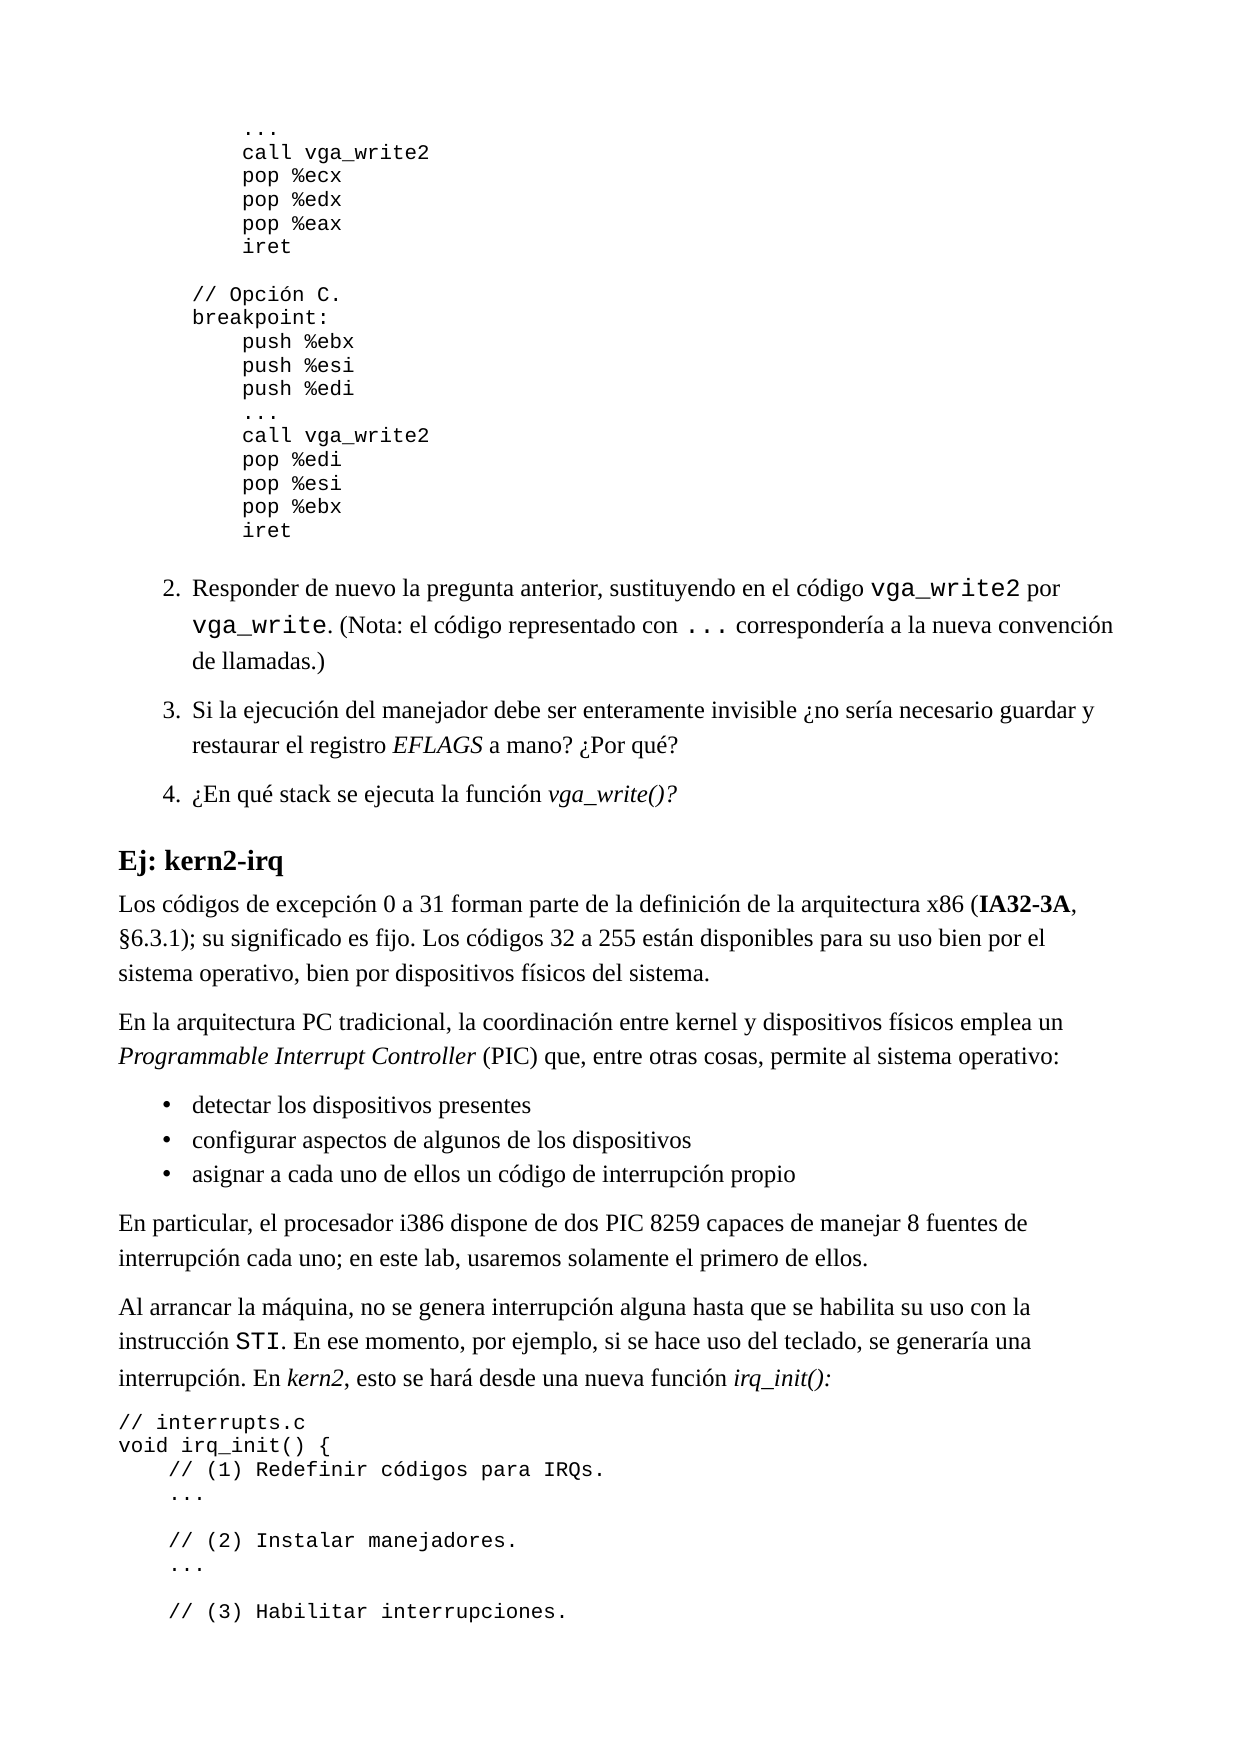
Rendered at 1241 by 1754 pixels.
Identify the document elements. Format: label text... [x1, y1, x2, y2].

list pop %edi [162, 449, 1122, 473]
list iret [162, 520, 1122, 544]
list detectar los dispositivos presentes [162, 1090, 1122, 1119]
text // (3) Habilitar interrupciones. [118, 1601, 1122, 1625]
list iret [162, 236, 1122, 260]
list breakpoint: [162, 307, 1122, 331]
list ... [162, 402, 1122, 426]
list pop %ebx [162, 496, 1122, 520]
text Los códigos de excepción 0 a 31 forman parte de la definición de la arquitectura x86 (IA32-3A, §6.3.1); su significado es fijo. Los códigos 32 a 255 están disponibles para su uso bien por el sistema operativo, bien por dispositivos físicos del sistema. [118, 889, 1122, 986]
text // (2) Instalar manejadores. [118, 1530, 1122, 1554]
text ... [118, 1483, 1122, 1506]
list // Opción C. [162, 284, 1122, 307]
list pop %eax [162, 213, 1122, 236]
list push %esi [162, 354, 1122, 378]
list asignar a cada uno de ellos un código de interrupción propio [162, 1159, 1122, 1188]
list pop %edx [162, 189, 1122, 213]
list push %edi [162, 378, 1122, 402]
list ¿En qué stack se ejecuta la función vga_write()? [162, 779, 1122, 808]
list call vga_write2 [162, 426, 1122, 449]
list ... [162, 118, 1122, 142]
list configurar aspectos de algunos de los dispositivos [162, 1125, 1122, 1153]
text Al arrancar la máquina, no se genera interrupción alguna hasta que se habilita su uso con la instrucción STI. En ese momento, por ejemplo, si se hace uso del teclado, se generaría una interrupción. En kern2, esto se hará desde una nueva función irq_init(): [118, 1292, 1122, 1392]
subtitle Ej: kern2-irq [118, 843, 1122, 876]
list pop %ecx [162, 165, 1122, 189]
list Si la ejecución del manejador debe ser enteramente invisible ¿no sería necesario guardar y restaurar el registro EFLAGS a mano? ¿Por qué? [162, 695, 1122, 759]
list Responder de nuevo la pregunta anterior, sustituyendo en el código vga_write2 por vga_write. (Nota: el código representado con ... correspondería a la nueva convención de llamadas.) [162, 573, 1122, 675]
text void irq_init() { [118, 1436, 1122, 1459]
text ... [118, 1554, 1122, 1577]
text En la arquitectura PC tradicional, la coordinación entre kernel y dispositivos físicos emplea un Programmable Interrupt Controller (PIC) que, entre otras cosas, permite al sistema operativo: [118, 1007, 1122, 1070]
list call vga_write2 [162, 142, 1122, 165]
text // interrupts.c [118, 1412, 1122, 1436]
list pop %esi [162, 473, 1122, 496]
list push %ebx [162, 331, 1122, 354]
text En particular, el procesador i386 dispone de dos PIC 8259 capaces de manejar 8 fuentes de interrupción cada uno; en este lab, usaremos solamente el primero de ellos. [118, 1208, 1122, 1271]
text // (1) Redefinir códigos para IRQs. [118, 1459, 1122, 1483]
